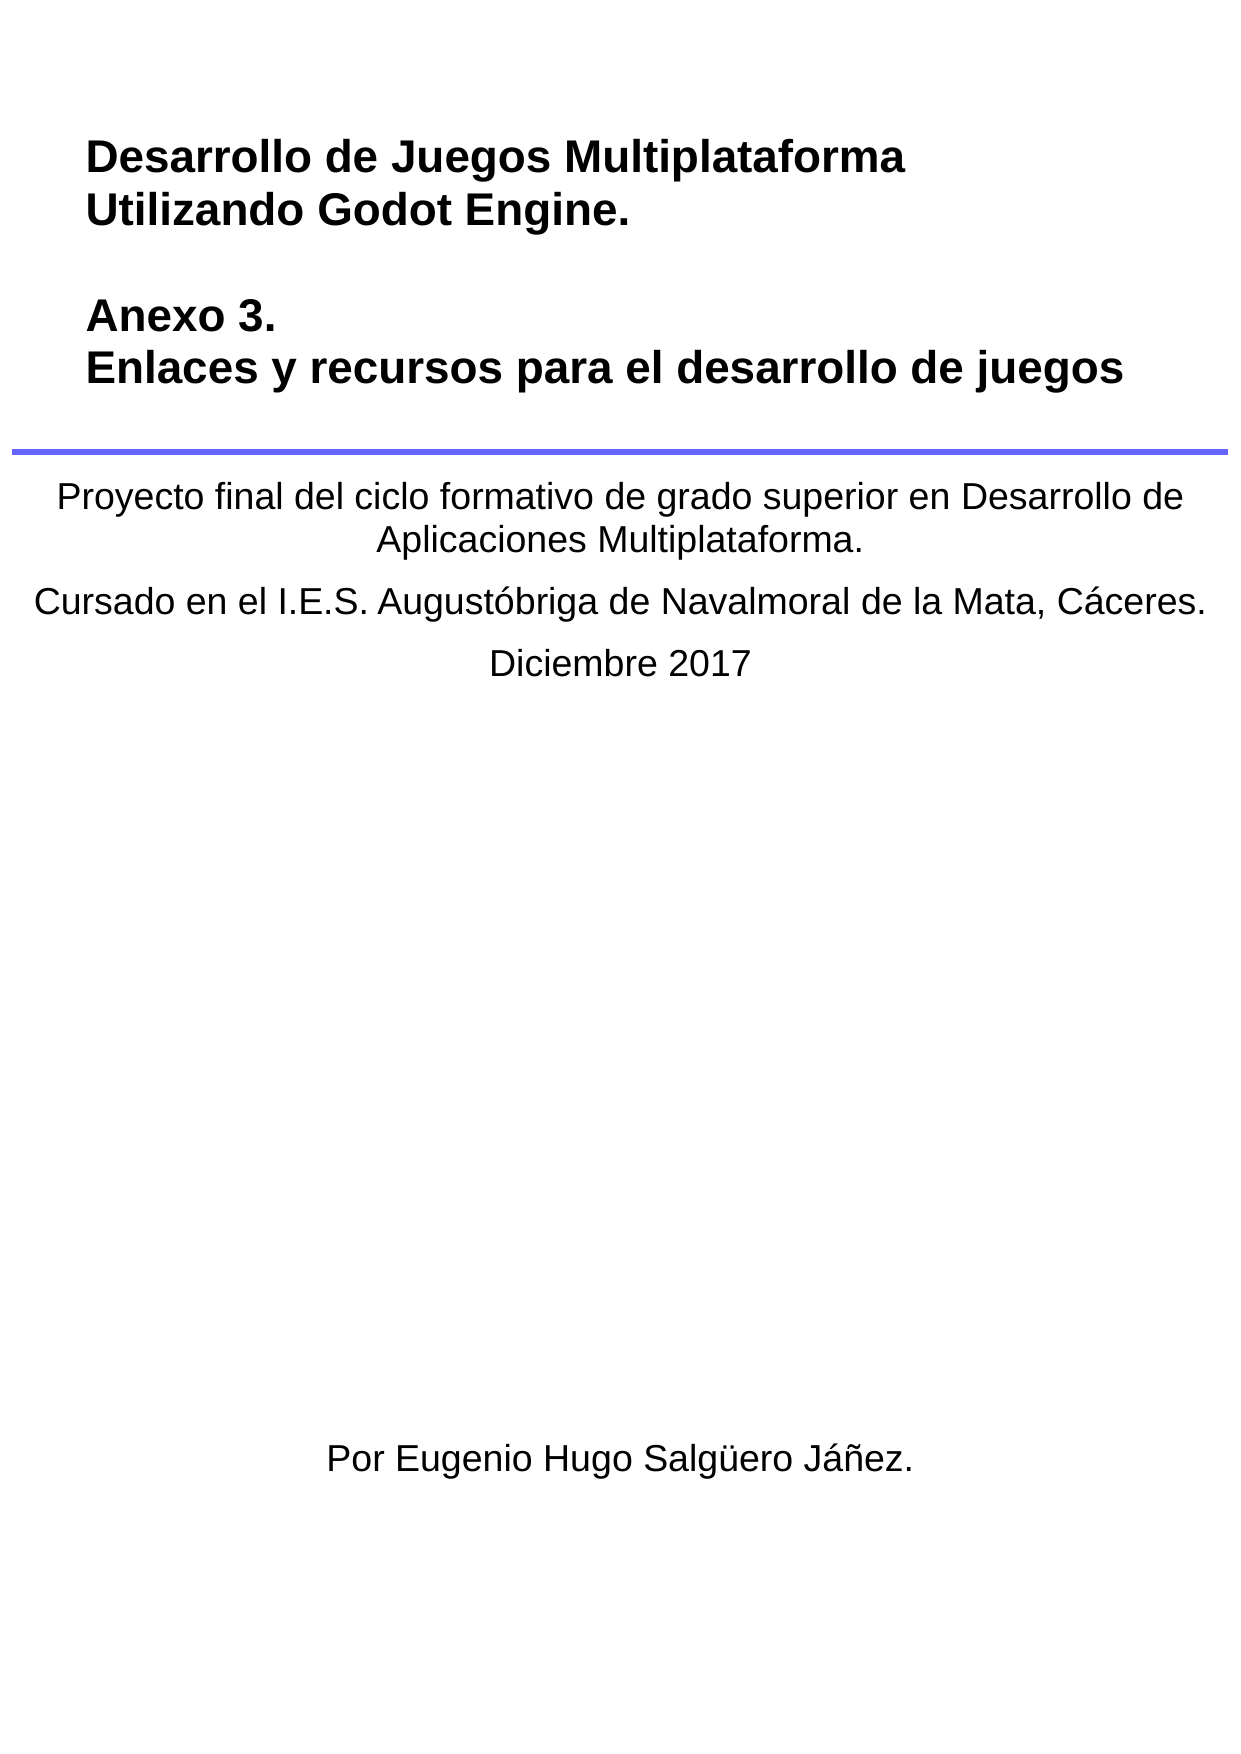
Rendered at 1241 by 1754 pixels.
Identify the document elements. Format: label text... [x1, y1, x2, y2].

subtitle Cursado en el I.E.S. Augustóbriga de Navalmoral de la Mata, Cáceres. [12, 579, 1228, 622]
subtitle Por Eugenio Hugo Salgüero Jáñez. [12, 1436, 1228, 1479]
subtitle Proyecto final del ciclo formativo de grado superior en Desarrollo de Aplicaciones Multiplataforma. [12, 474, 1228, 560]
subtitle Diciembre 2017 [12, 641, 1228, 684]
title Desarrollo de Juegos Multiplataforma Utilizando Godot Engine. Anexo 3. Enlaces y recursos para el desarrollo de juegos [12, 127, 1228, 449]
